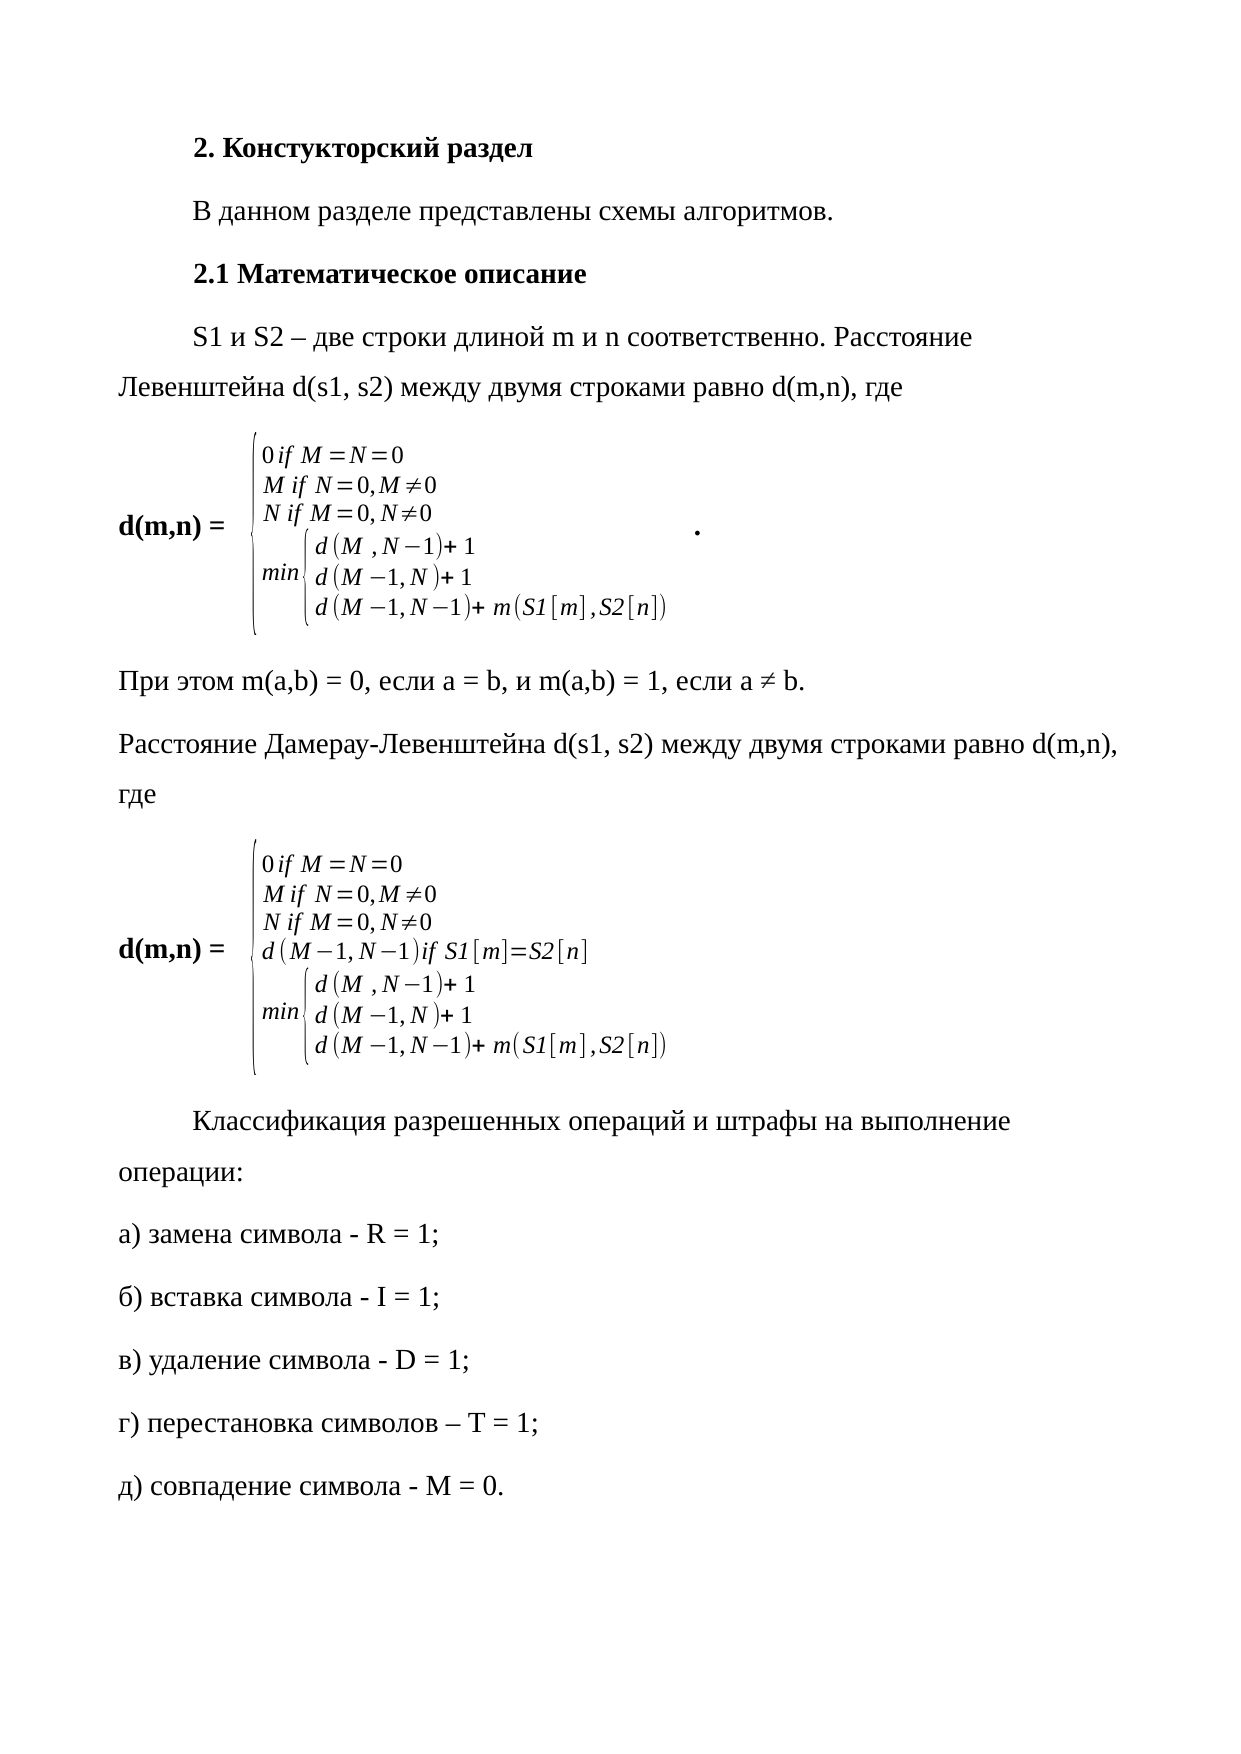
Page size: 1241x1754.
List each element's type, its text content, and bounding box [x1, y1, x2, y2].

text Расстояние Дамерау-Левенштейна d(s1, s2) между двумя строками равно d(m,n), где [118, 726, 1122, 810]
text d(m,n) = [118, 839, 1122, 1074]
text в) удаление символа - D = 1; [118, 1342, 1122, 1376]
list 2.1 Математическое описание [156, 256, 1122, 290]
text Классификация разрешенных операций и штрафы на выполнение операции: [118, 1103, 1122, 1187]
list 2. Констукторский раздел [156, 131, 1122, 164]
text В данном разделе представлены схемы алгоритмов. [118, 193, 1122, 227]
text б) вставка символа - I = 1; [118, 1279, 1122, 1313]
text d(m,n) = . [118, 432, 1122, 634]
text д) совпадение символа - M = 0. [118, 1468, 1122, 1501]
text S1 и S2 – две строки длиной m и n соответственно. Расстояние Левенштейна d(s1, s2) между двумя строками равно d(m,n), где [118, 319, 1122, 403]
text а) замена символа - R = 1; [118, 1217, 1122, 1250]
text При этом m(a,b) = 0, если a = b, и m(a,b) = 1, если a ≠ b. [118, 663, 1122, 697]
text г) перестановка символов – T = 1; [118, 1405, 1122, 1439]
